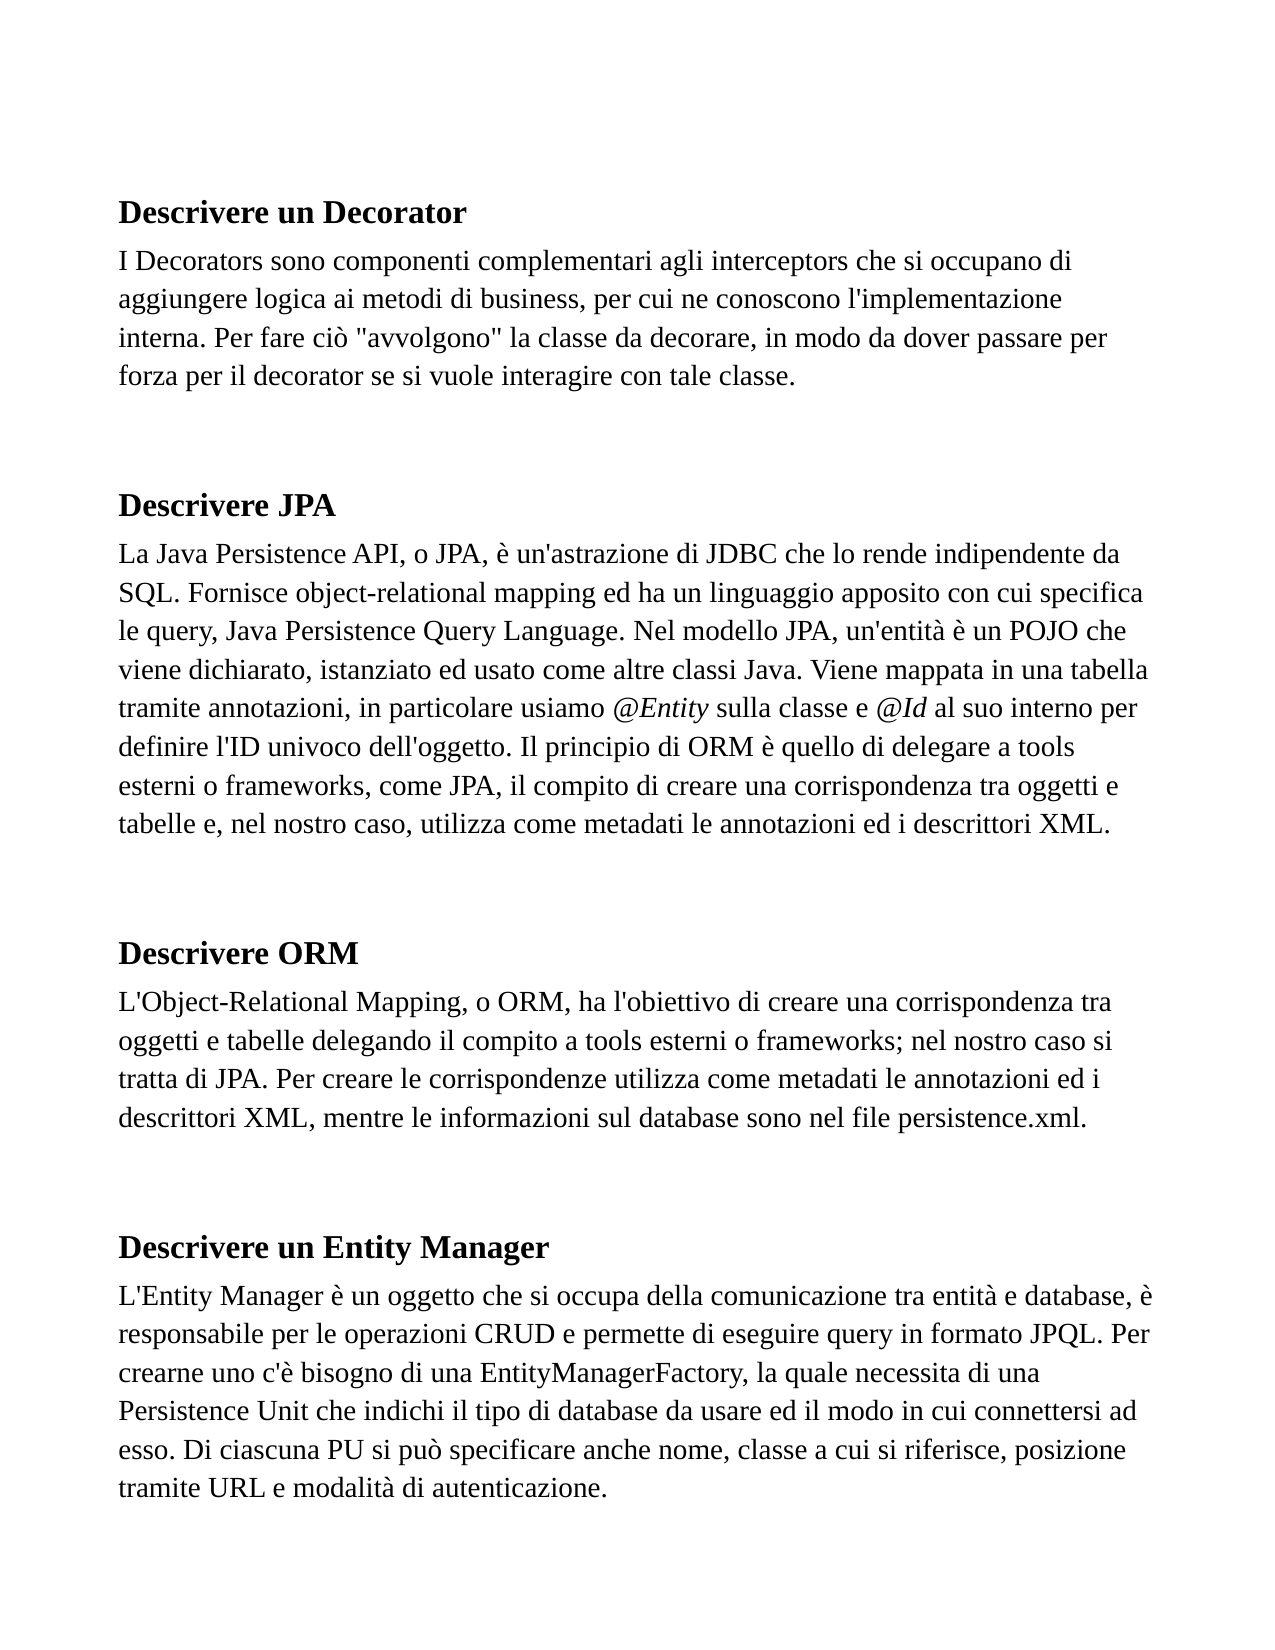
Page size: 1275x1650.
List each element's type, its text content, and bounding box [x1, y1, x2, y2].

subtitle Descrivere un Decorator [118, 192, 1157, 230]
text La Java Persistence API, o JPA, è un'astrazione di JDBC che lo rende indipendente da SQL. Fornisce object-relational mapping ed ha un linguaggio apposito con cui specifica le query, Java Persistence Query Language. Nel modello JPA, un'entità è un POJO che viene dichiarato, istanziato ed usato come altre classi Java. Viene mappata in una tabella tramite annotazioni, in particolare usiamo @Entity sulla classe e @Id al suo interno per definire l'ID univoco dell'oggetto. Il principio di ORM è quello di delegare a tools esterni o frameworks, come JPA, il compito di creare una corrispondenza tra oggetti e tabelle e, nel nostro caso, utilizza come metadati le annotazioni ed i descrittori XML. [118, 536, 1157, 840]
text I Decorators sono componenti complementari agli interceptors che si occupano di aggiungere logica ai metodi di business, per cui ne conoscono l'implementazione interna. Per fare ciò "avvolgono" la classe da decorare, in modo da dover passare per forza per il decorator se si vuole interagire con tale classe. [118, 243, 1157, 392]
subtitle Descrivere un Entity Manager [118, 1227, 1157, 1265]
text L'Object-Relational Mapping, o ORM, ha l'obiettivo di creare una corrispondenza tra oggetti e tabelle delegando il compito a tools esterni o frameworks; nel nostro caso si tratta di JPA. Per creare le corrispondenze utilizza come metadati le annotazioni ed i descrittori XML, mentre le informazioni sul database sono nel file persistence.xml. [118, 984, 1157, 1133]
subtitle Descrivere JPA [118, 486, 1157, 524]
subtitle Descrivere ORM [118, 933, 1157, 972]
text L'Entity Manager è un oggetto che si occupa della comunicazione tra entità e database, è responsabile per le operazioni CRUD e permette di eseguire query in formato JPQL. Per crearne uno c'è bisogno di una EntityManagerFactory, la quale necessita di una Persistence Unit che indichi il tipo di database da usare ed il modo in cui connettersi ad esso. Di ciascuna PU si può specificare anche nome, classe a cui si riferisce, posizione tramite URL e modalità di autenticazione. [118, 1278, 1157, 1504]
